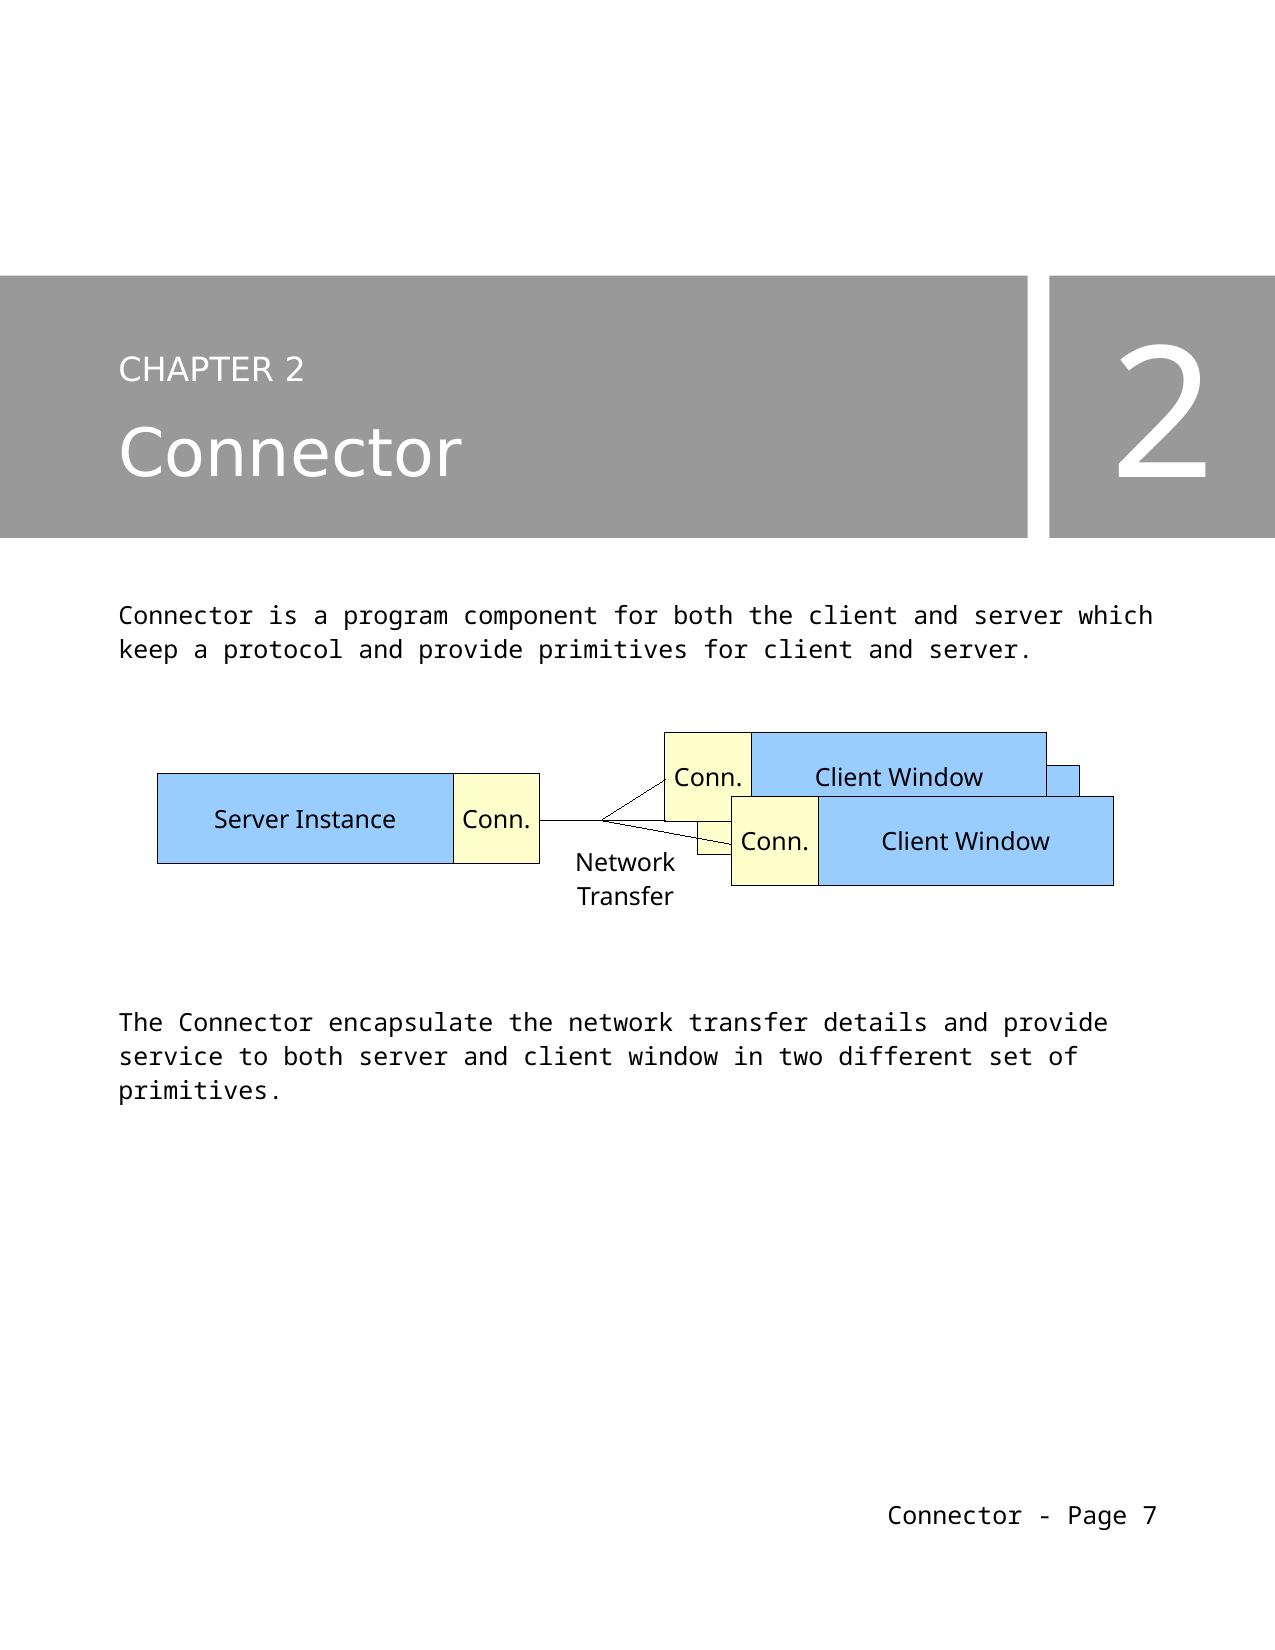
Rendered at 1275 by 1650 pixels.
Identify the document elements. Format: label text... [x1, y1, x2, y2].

text The Connector encapsulate the network transfer details and provide service to both server and client window in two different set of primitives. [118, 1004, 1157, 1107]
text Connector is a program component for both the client and server which keep a protocol and provide primitives for client and server. [118, 598, 1157, 666]
